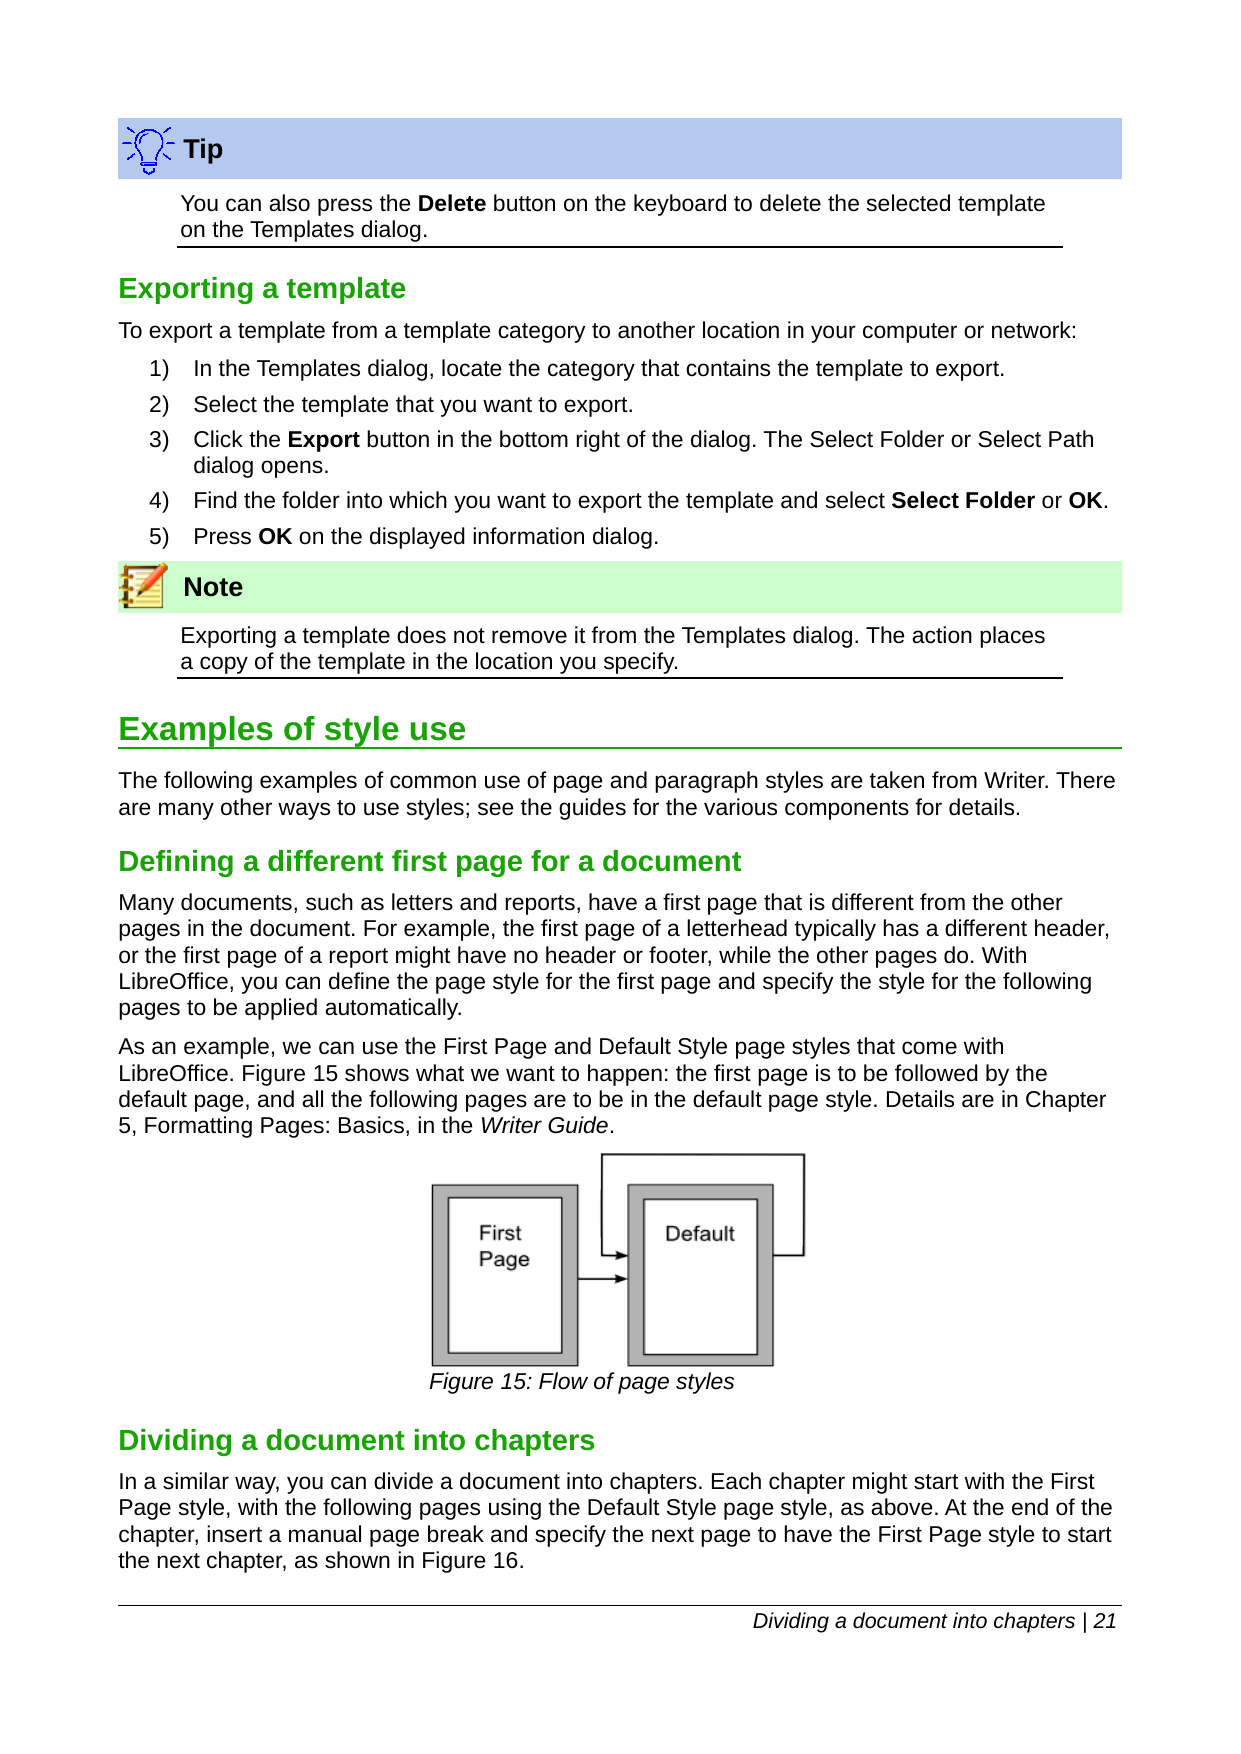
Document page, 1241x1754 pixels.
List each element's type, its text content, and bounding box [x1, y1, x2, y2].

text To export a template from a template category to another location in your computer or network: [118, 317, 1122, 343]
text In a similar way, you can divide a document into chapters. Each chapter might start with the First Page style, with the following pages using the Default Style page style, as above. At the end of the chapter, insert a manual page break and specify the next page to have the First Page style to start the next chapter, as shown in Figure 16. [118, 1468, 1122, 1573]
subtitle Defining a different first page for a document [118, 844, 1122, 877]
subtitle Tip [118, 118, 1122, 179]
subtitle Note [118, 561, 1122, 613]
text As an example, we can use the First Page and Default Style page styles that come with LibreOffice. Figure 15 shows what we want to happen: the first page is to be followed by the default page, and all the following pages are to be in the default page style. Details are in Chapter 5, Formatting Pages: Basics, in the Writer Guide. [118, 1033, 1122, 1139]
text Many documents, such as letters and reports, have a first page that is different from the other pages in the document. For example, the first page of a letterhead typically has a different header, or the first page of a report might have no header or footer, while the other pages do. With LibreOffice, you can define the page style for the first page and specify the style for the following pages to be applied automatically. [118, 889, 1122, 1021]
list Find the folder into which you want to export the template and select Select Folder or OK. [169, 487, 1122, 514]
subtitle Exporting a template [118, 271, 1122, 305]
list Press OK on the displayed information dialog. [169, 523, 1122, 549]
text Exporting a template does not remove it from the Templates dialog. The action places a copy of the template in the location you specify. [177, 619, 1063, 677]
list In the Templates dialog, locate the category that contains the template to export. [169, 355, 1122, 382]
list Click the Export button in the bottom right of the dialog. The Select Folder or Select Path dialog opens. [169, 426, 1122, 478]
subtitle Dividing a document into chapters [118, 1422, 1122, 1456]
picture [428, 1151, 812, 1369]
picture [119, 561, 170, 612]
subtitle Examples of style use [118, 709, 1122, 747]
picture [119, 119, 179, 179]
list Select the template that you want to export. [169, 391, 1122, 417]
text The following examples of common use of page and paragraph styles are taken from Writer. There are many other ways to use styles; see the guides for the various components for details. [118, 767, 1122, 820]
text Figure 15: Flow of page styles [429, 1369, 811, 1395]
text You can also press the Delete button on the keyboard to delete the selected template on the Templates dialog. [177, 187, 1063, 246]
